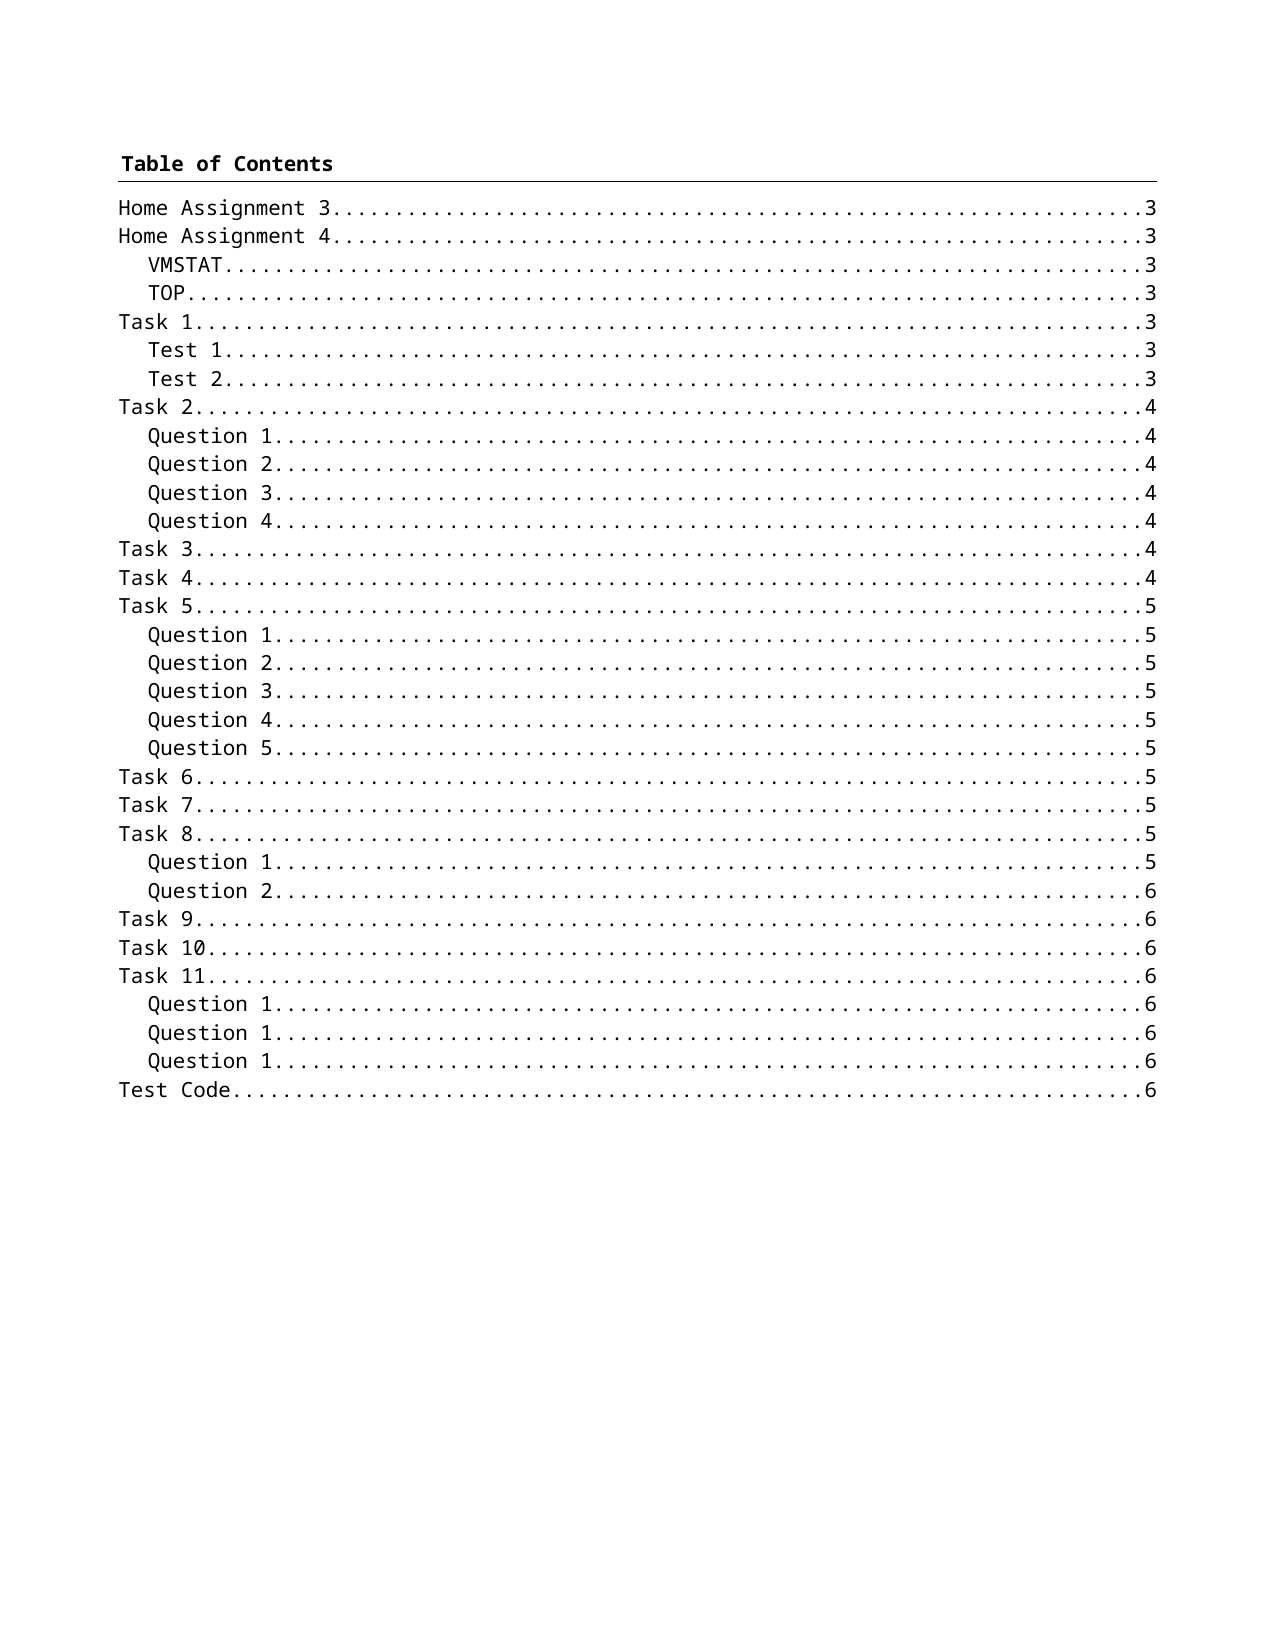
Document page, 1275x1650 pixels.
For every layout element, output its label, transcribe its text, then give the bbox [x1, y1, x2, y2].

text Question 1 6 [148, 989, 1157, 1018]
text Home Assignment 3 3 [118, 193, 1157, 222]
text Question 1 5 [148, 847, 1157, 876]
text Question 4 5 [148, 705, 1157, 733]
text Task 9 6 [118, 904, 1157, 933]
text Task 10 6 [118, 933, 1157, 961]
text Task 2 4 [118, 392, 1157, 421]
text Question 1 5 [148, 620, 1157, 648]
text Task 4 4 [118, 563, 1157, 591]
text Task 3 4 [118, 534, 1157, 563]
text Home Assignment 4 3 [118, 222, 1157, 250]
text Test 2 3 [148, 364, 1157, 392]
text Task 8 5 [118, 819, 1157, 847]
text Task 7 5 [118, 790, 1157, 819]
text Question 1 6 [148, 1018, 1157, 1046]
text Question 5 5 [148, 733, 1157, 762]
text VMSTAT 3 [148, 250, 1157, 278]
text Question 4 4 [148, 506, 1157, 534]
text Question 1 4 [148, 421, 1157, 449]
subtitle Table of Contents [118, 146, 1157, 181]
text Task 5 5 [118, 591, 1157, 620]
text Task 1 3 [118, 307, 1157, 335]
text Question 3 5 [148, 677, 1157, 705]
text Task 6 5 [118, 762, 1157, 790]
text Test 1 3 [148, 335, 1157, 364]
text Question 2 4 [148, 449, 1157, 478]
text Task 11 6 [118, 961, 1157, 989]
text Question 2 5 [148, 648, 1157, 677]
text Question 1 6 [148, 1046, 1157, 1075]
text Question 2 6 [148, 876, 1157, 904]
text Question 3 4 [148, 478, 1157, 506]
text TOP 3 [148, 278, 1157, 307]
text Test Code 6 [118, 1075, 1157, 1103]
